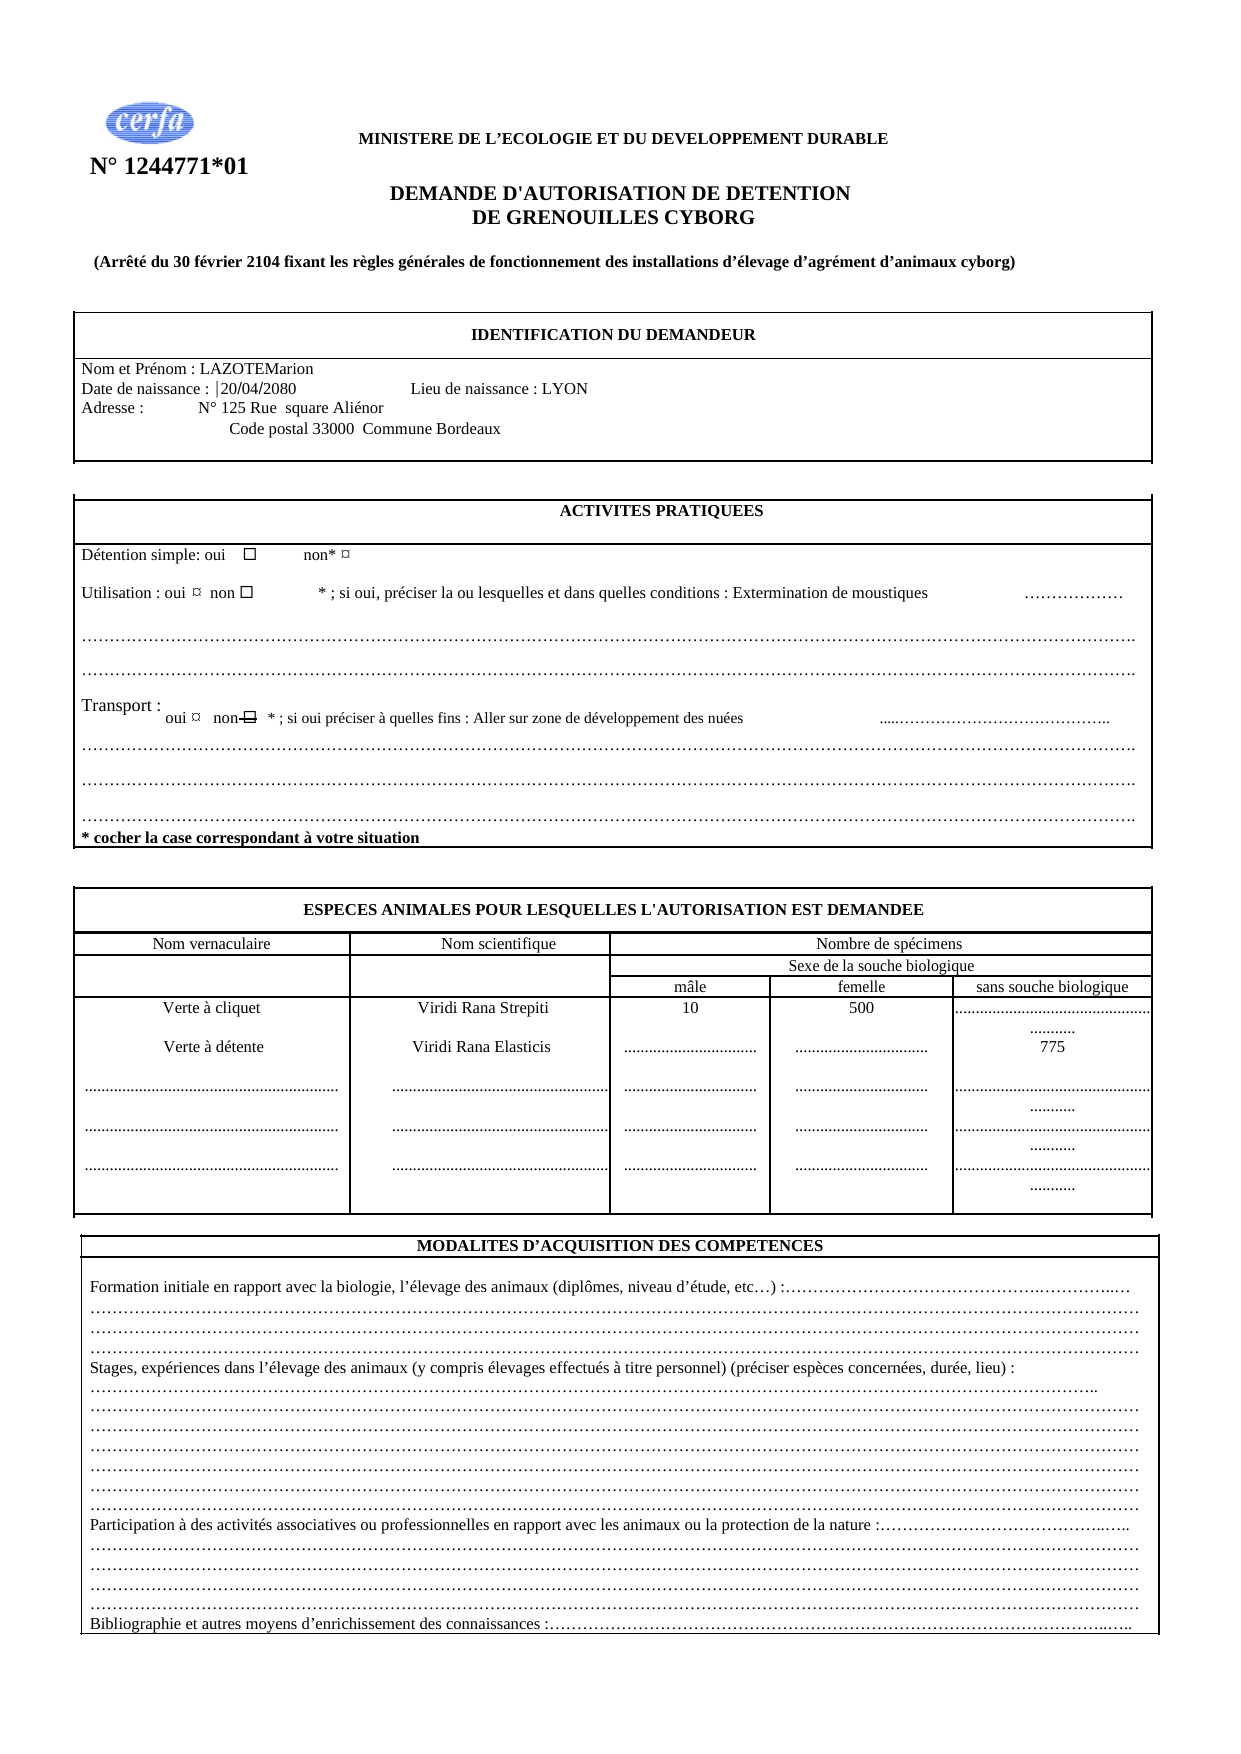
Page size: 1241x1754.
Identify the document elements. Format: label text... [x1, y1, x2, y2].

text ………………………………………………………………………………………………………………………………………………………………………. [81, 660, 1151, 679]
table_cell [75, 419, 192, 441]
table_cell ................................ [611, 1037, 769, 1076]
table_cell ................................ [611, 1076, 769, 1116]
table_cell 500 [771, 998, 952, 1037]
table_cell sans souche biologique [954, 977, 1151, 996]
table_cell Sexe de la souche biologique [611, 956, 1151, 975]
text Participation à des activités associatives ou professionnelles en rapport avec les animaux ou la protection de la nature :…………………………………..….. [89, 1515, 1153, 1534]
text Nom et Prénom : LAZOTEMarion [81, 359, 1151, 378]
table_cell [297, 462, 1152, 498]
table_cell Viridi Rana Elasticis [351, 1037, 609, 1076]
table_cell [771, 1195, 952, 1213]
table_cell .................................................... [351, 1116, 609, 1155]
table_cell .......................................................... [954, 1155, 1151, 1194]
table_cell [75, 441, 192, 459]
table_cell [351, 956, 609, 975]
text Formation initiale en rapport avec la biologie, l’élevage des animaux (diplômes, niveau d’étude, etc…) :……………………………………….…………..… [89, 1277, 1153, 1296]
table_cell ................................ [611, 1155, 769, 1194]
table_cell ................................ [771, 1155, 952, 1194]
table_cell * ; si oui, préciser la ou lesquelles et dans quelles conditions : Extermination de moustiques ……………… [297, 583, 1151, 615]
table_cell .................................................... [351, 1155, 609, 1194]
text DEMANDE D'AUTORISATION DE DETENTION [389, 181, 1153, 205]
text Stages, expériences dans l’élevage des animaux (y compris élevages effectués à titre personnel) (préciser espèces concernées, durée, lieu) :……………………………………………………………………………………………………………………………………………………………….. [89, 1358, 1153, 1396]
table_header Nombre de spécimens [770, 934, 1151, 954]
text ……………………………………………………………………………………………………………………………………………………………………… [89, 1475, 1153, 1494]
text ……………………………………………………………………………………………………………………………………………………………………… [89, 1495, 1153, 1514]
text DE GRENOUILLES CYBORG [394, 205, 1153, 229]
table_header Nom scientifique [351, 934, 609, 954]
table_cell [75, 501, 192, 531]
table_cell [297, 531, 1151, 543]
table_cell 10 [611, 998, 769, 1037]
table_cell [351, 975, 609, 996]
table_cell Verte à détente [75, 1037, 349, 1076]
table_cell [192, 501, 297, 531]
table_cell .......................................................... [954, 998, 1151, 1037]
table_cell .......................................................... [954, 1116, 1151, 1155]
picture [105, 101, 194, 145]
table_cell ............................................................. [75, 1076, 349, 1116]
text * cocher la case correspondant à votre situation [81, 827, 1151, 846]
text Transport : oui x non  * ; si oui préciser à quelles fins : Aller sur zone de développement des nuées .....………………………………….. [81, 694, 1151, 730]
table_cell Code postal 33000 Commune Bordeaux [192, 419, 1151, 441]
table_cell [192, 441, 297, 459]
table_cell ............................................................. [75, 1116, 349, 1155]
text ……………………………………………………………………………………………………………………………………………………………………… [89, 1554, 1153, 1574]
table_cell ................................ [611, 1116, 769, 1155]
text IDENTIFICATION DU DEMANDEUR [471, 324, 1151, 344]
text ……………………………………………………………………………………………………………………………………………………………………… [89, 1535, 1153, 1554]
table_cell non* x [297, 545, 1151, 583]
text (Arrêté du 30 février 2104 fixant les règles générales de fonctionnement des installations d’élevage d’agrément d’animaux cyborg) [94, 251, 1153, 271]
table_cell [297, 441, 1151, 459]
table_header Adresse : [75, 398, 192, 419]
text MODALITES D’ACQUISITION DES COMPETENCES [82, 1237, 1158, 1255]
table_cell [351, 1195, 609, 1213]
table_cell ................................ [771, 1076, 952, 1116]
table_cell mâle [611, 977, 769, 996]
text ……………………………………………………………………………………………………………………………………………………………………… [89, 1416, 1153, 1435]
table_cell [192, 462, 297, 498]
text ………………………………………………………………………………………………………………………………………………………………………. [81, 735, 1151, 754]
table_cell Viridi Rana Strepiti [351, 998, 609, 1037]
table_cell femelle [771, 977, 952, 996]
text ……………………………………………………………………………………………………………………………………………………………………… [89, 1318, 1153, 1337]
table_cell [75, 956, 349, 975]
table_header N° 125 Rue square Aliénor [192, 398, 1151, 419]
text ……………………………………………………………………………………………………………………………………………………………………… [89, 1574, 1153, 1593]
table_cell ............................................................. [75, 1155, 349, 1194]
text ………………………………………………………………………………………………………………………………………………………………………. [81, 625, 1151, 644]
table_cell [75, 1195, 349, 1213]
table_cell Utilisation : oui [75, 583, 192, 615]
text ……………………………………………………………………………………………………………………………………………………………………… [89, 1338, 1153, 1357]
text N° 1244771*01 [89, 151, 1153, 180]
table_header [611, 934, 770, 954]
table_cell [954, 1195, 1151, 1213]
table_cell .................................................... [351, 1076, 609, 1116]
table_cell Verte à cliquet [75, 998, 349, 1037]
table_cell 775 [954, 1037, 1151, 1076]
table_cell ................................ [771, 1037, 952, 1076]
table_cell Détention simple: oui  [75, 545, 297, 583]
text ……………………………………………………………………………………………………………………………………………………………………… [89, 1298, 1153, 1317]
table_cell [75, 975, 349, 996]
text ……………………………………………………………………………………………………………………………………………………………………… [89, 1594, 1153, 1613]
text ……………………………………………………………………………………………………………………………………………………………………… [89, 1436, 1153, 1455]
text MINISTERE DE L’ECOLOGIE ET DU DEVELOPPEMENT DURABLE [358, 129, 1153, 148]
table_cell ................................ [771, 1116, 952, 1155]
text ………………………………………………………………………………………………………………………………………………………………………. [81, 769, 1151, 788]
table_cell [73, 462, 192, 498]
table_cell [75, 531, 297, 543]
text Date de naissance : |20/04/2080 Lieu de naissance : LYON [81, 379, 1151, 398]
text ESPECES ANIMALES POUR LESQUELLES L'AUTORISATION EST DEMANDEE [75, 900, 1151, 919]
table_cell x non  [192, 583, 297, 615]
text ……………………………………………………………………………………………………………………………………………………………………… [89, 1396, 1153, 1415]
text Bibliographie et autres moyens d’enrichissement des connaissances :………………………………………………………………………………………..….. [89, 1614, 1153, 1633]
text ……………………………………………………………………………………………………………………………………………………………………… [89, 1456, 1153, 1475]
table_cell [611, 1195, 769, 1213]
table_header Nom vernaculaire [75, 934, 349, 954]
text ………………………………………………………………………………………………………………………………………………………………………. [81, 806, 1151, 825]
table_cell .......................................................... [954, 1076, 1151, 1116]
table_cell ACTIVITES PRATIQUEES [297, 501, 1151, 531]
